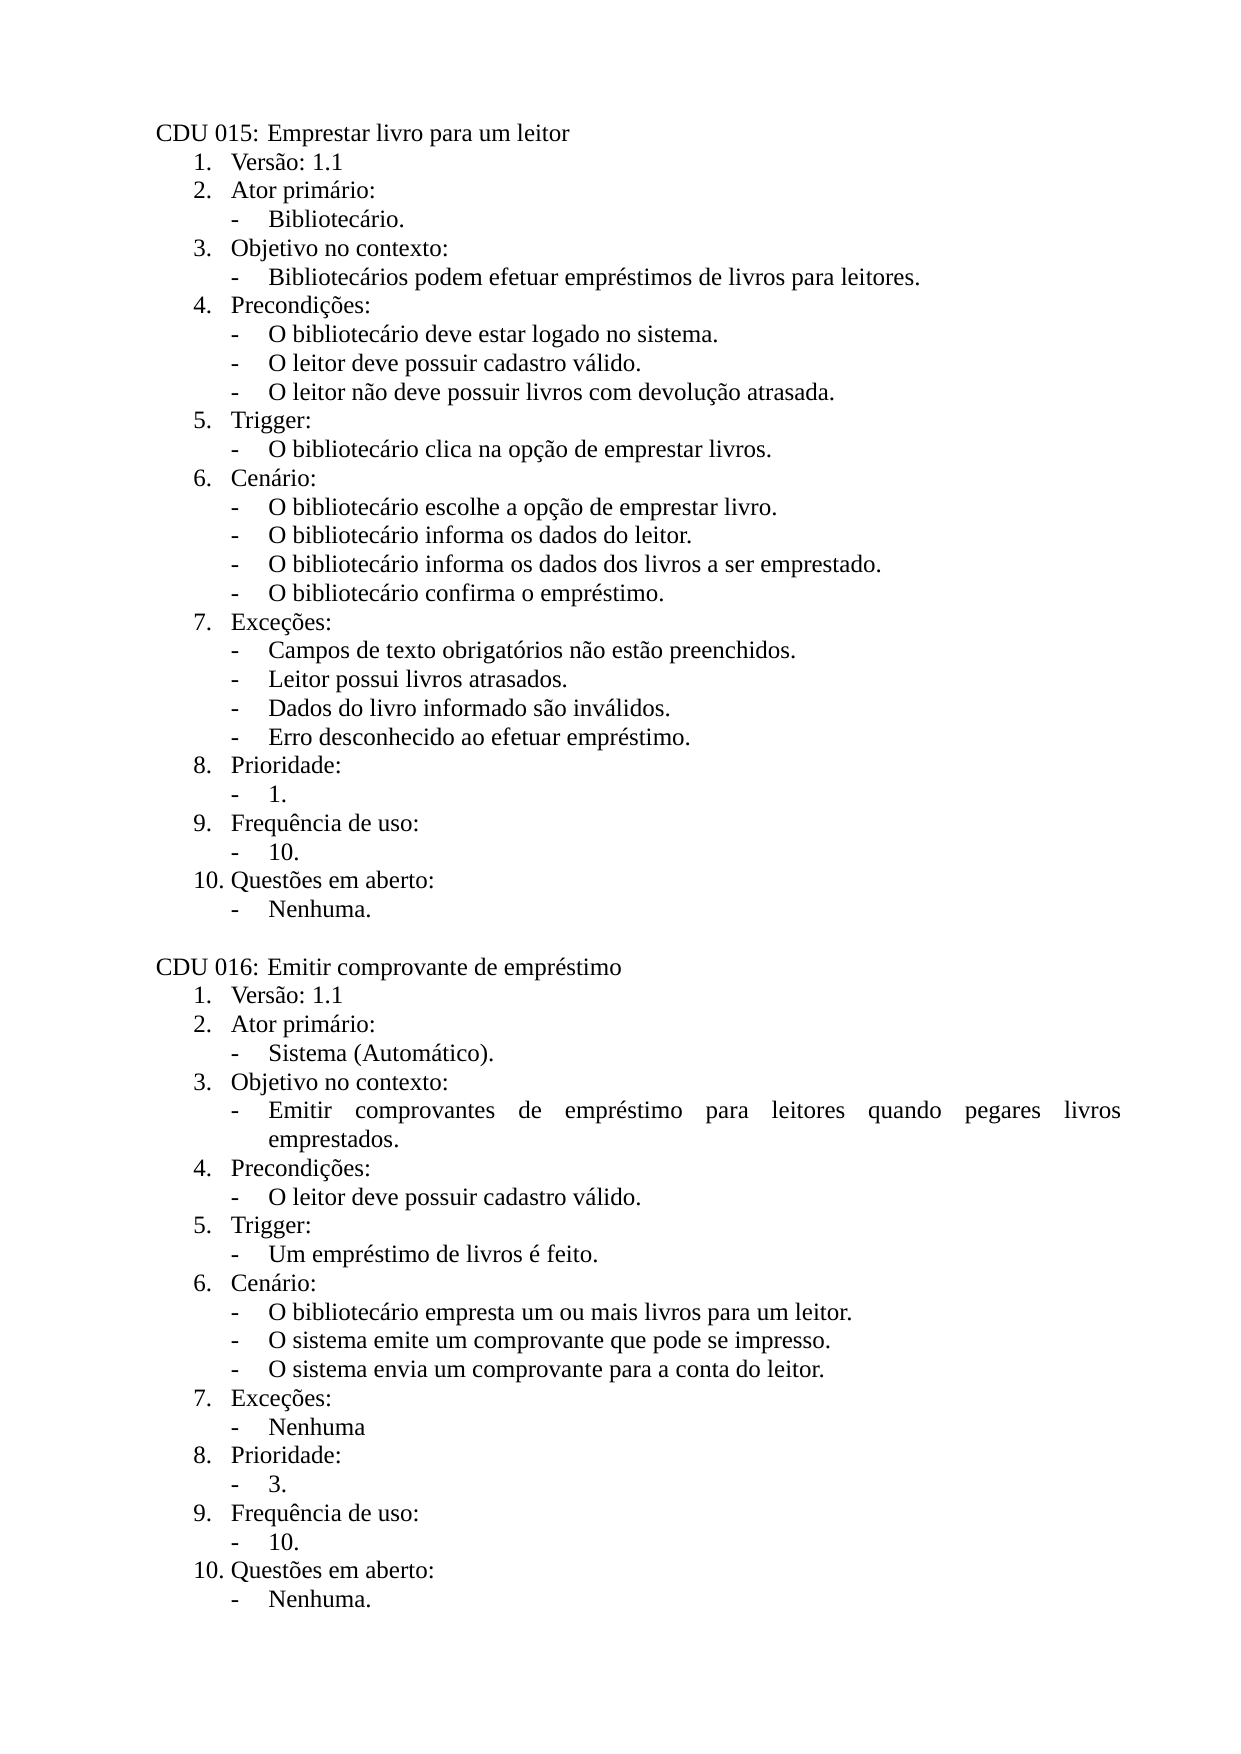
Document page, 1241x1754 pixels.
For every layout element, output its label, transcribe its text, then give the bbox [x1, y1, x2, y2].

list 1. [231, 779, 1122, 808]
list Prioridade: [193, 1441, 1122, 1469]
list Nenhuma [231, 1412, 1122, 1441]
list O bibliotecário confirma o empréstimo. [231, 578, 1122, 607]
list O bibliotecário informa os dados do leitor. [231, 521, 1122, 549]
list Ator primário: [193, 1009, 1122, 1038]
list Emprestar livro para um leitor [156, 118, 1122, 147]
list O leitor deve possuir cadastro válido. [231, 348, 1122, 377]
list 3. [231, 1469, 1122, 1498]
list Ator primário: [193, 176, 1122, 204]
list Nenhuma. [231, 1584, 1122, 1613]
list Objetivo no contexto: [193, 1067, 1122, 1096]
list O leitor não deve possuir livros com devolução atrasada. [231, 377, 1122, 406]
list Emitir comprovantes de empréstimo para leitores quando pegares livros emprestados. [231, 1096, 1122, 1153]
list Bibliotecário. [231, 204, 1122, 233]
list O bibliotecário deve estar logado no sistema. [231, 319, 1122, 348]
list Um empréstimo de livros é feito. [231, 1239, 1122, 1268]
list Nenhuma. [231, 894, 1122, 923]
list Leitor possui livros atrasados. [231, 664, 1122, 693]
list Cenário: [193, 463, 1122, 492]
list O sistema emite um comprovante que pode se impresso. [231, 1326, 1122, 1354]
list Precondições: [193, 291, 1122, 319]
list Frequência de uso: [193, 1498, 1122, 1527]
list Campos de texto obrigatórios não estão preenchidos. [231, 636, 1122, 664]
list Precondições: [193, 1153, 1122, 1182]
list O sistema envia um comprovante para a conta do leitor. [231, 1354, 1122, 1383]
list Versão: 1.1 [193, 147, 1122, 176]
list O bibliotecário informa os dados dos livros a ser emprestado. [231, 549, 1122, 578]
list O leitor deve possuir cadastro válido. [231, 1182, 1122, 1211]
list Emitir comprovante de empréstimo [156, 952, 1122, 981]
list Versão: 1.1 [193, 981, 1122, 1009]
list Frequência de uso: [193, 808, 1122, 837]
list Cenário: [193, 1268, 1122, 1297]
list Exceções: [193, 607, 1122, 636]
list Dados do livro informado são inválidos. [231, 693, 1122, 722]
list Objetivo no contexto: [193, 233, 1122, 262]
list O bibliotecário empresta um ou mais livros para um leitor. [231, 1297, 1122, 1326]
list O bibliotecário escolhe a opção de emprestar livro. [231, 492, 1122, 521]
list O bibliotecário clica na opção de emprestar livros. [231, 434, 1122, 463]
list Sistema (Automático). [231, 1038, 1122, 1067]
list Trigger: [193, 406, 1122, 434]
list 10. [231, 1527, 1122, 1556]
list Bibliotecários podem efetuar empréstimos de livros para leitores. [231, 262, 1122, 291]
list Prioridade: [193, 751, 1122, 779]
list Questões em aberto: [193, 1556, 1122, 1584]
list Exceções: [193, 1383, 1122, 1412]
list Questões em aberto: [193, 866, 1122, 894]
list Trigger: [193, 1211, 1122, 1239]
list 10. [231, 837, 1122, 866]
list Erro desconhecido ao efetuar empréstimo. [231, 722, 1122, 751]
